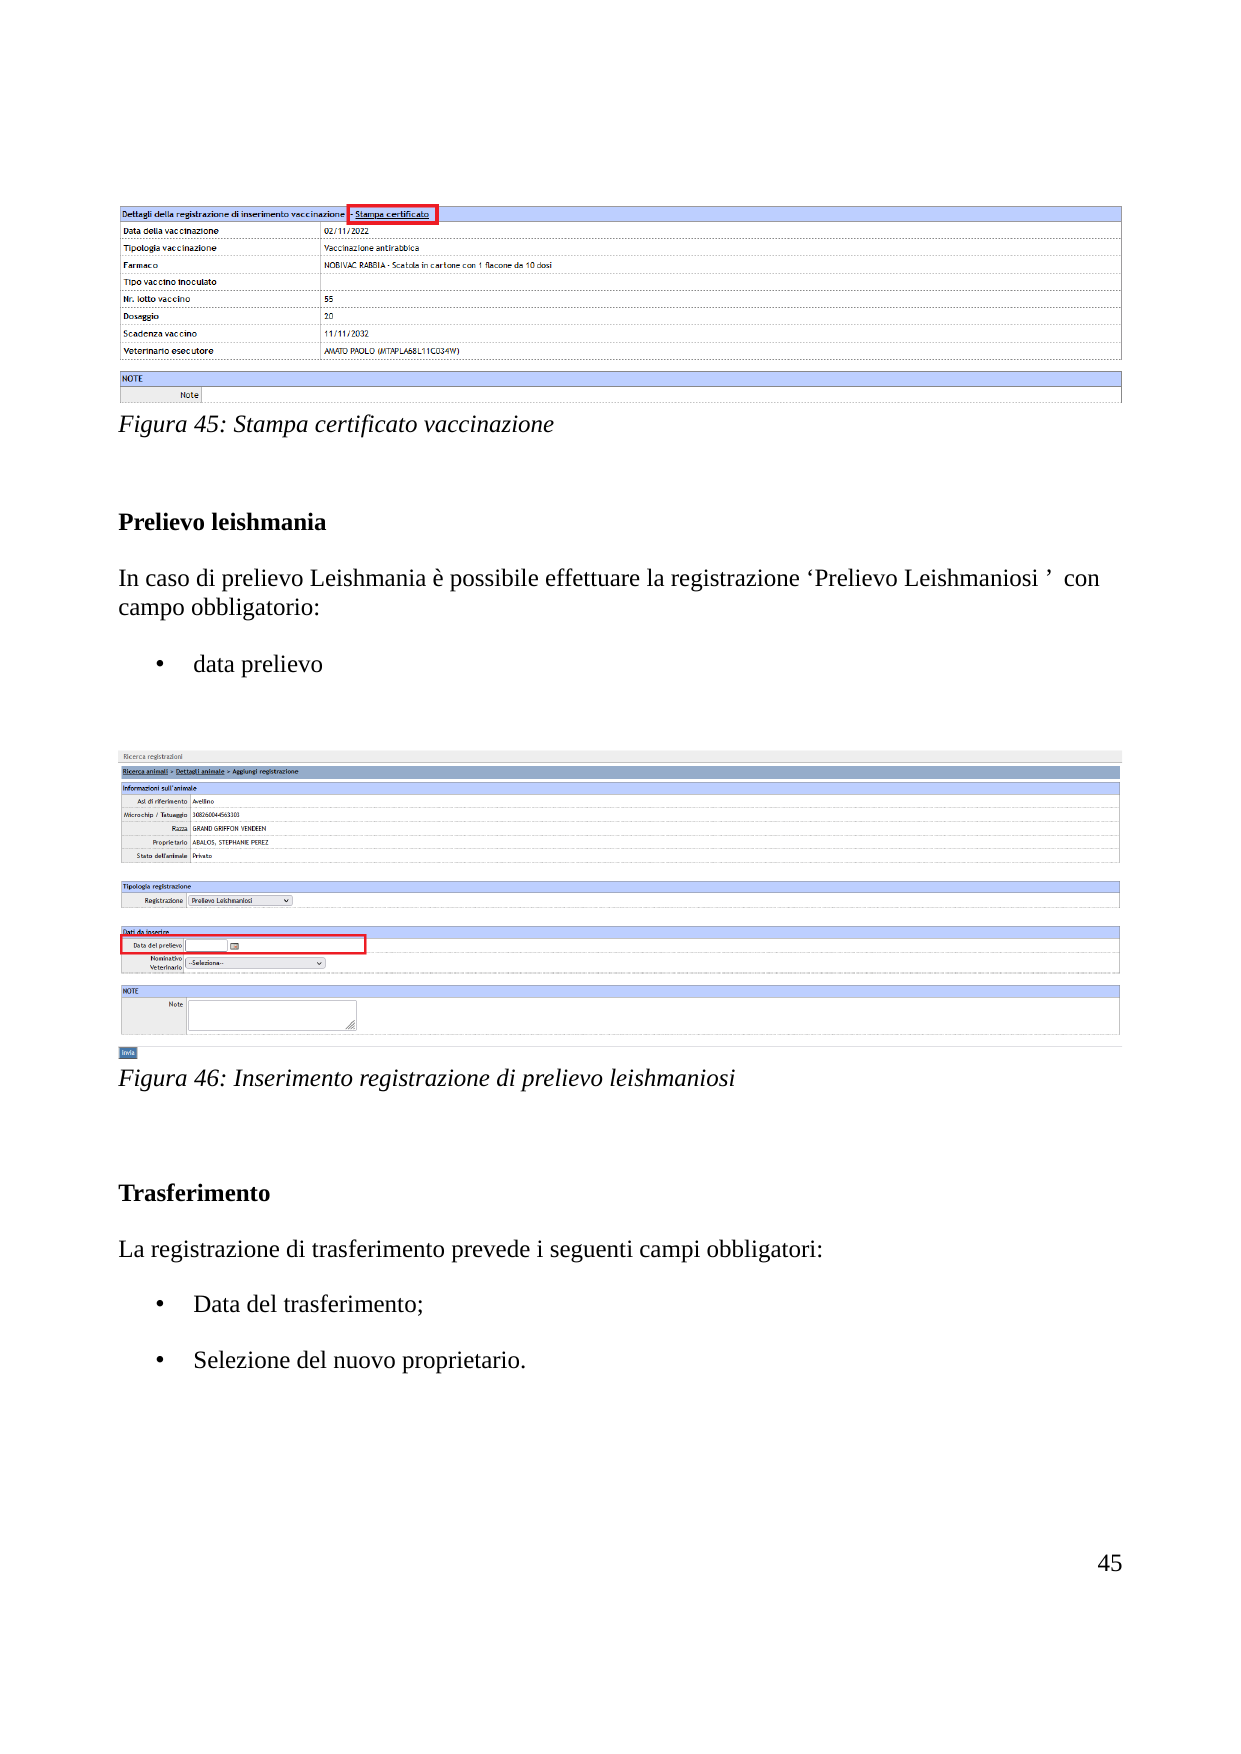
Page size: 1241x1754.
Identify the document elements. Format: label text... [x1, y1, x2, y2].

text La registrazione di trasferimento prevede i seguenti campi obbligatori: [118, 1234, 1122, 1263]
list Selezione del nuovo proprietario. [156, 1345, 1122, 1374]
text Figura 46: Inserimento registrazione di prelievo leishmaniosi [118, 1064, 1122, 1092]
text In caso di prelievo Leishmania è possibile effettuare la registrazione ‘Prelievo Leishmaniosi ’ con campo obbligatorio: [118, 563, 1122, 621]
text Figura 45: Stampa certificato vaccinazione [118, 409, 1122, 437]
text Prelievo leishmania [118, 507, 1122, 536]
list data prelievo [156, 649, 1122, 678]
list Data del trasferimento; [156, 1289, 1122, 1318]
text Trasferimento [118, 1178, 1122, 1207]
picture [118, 204, 1123, 409]
